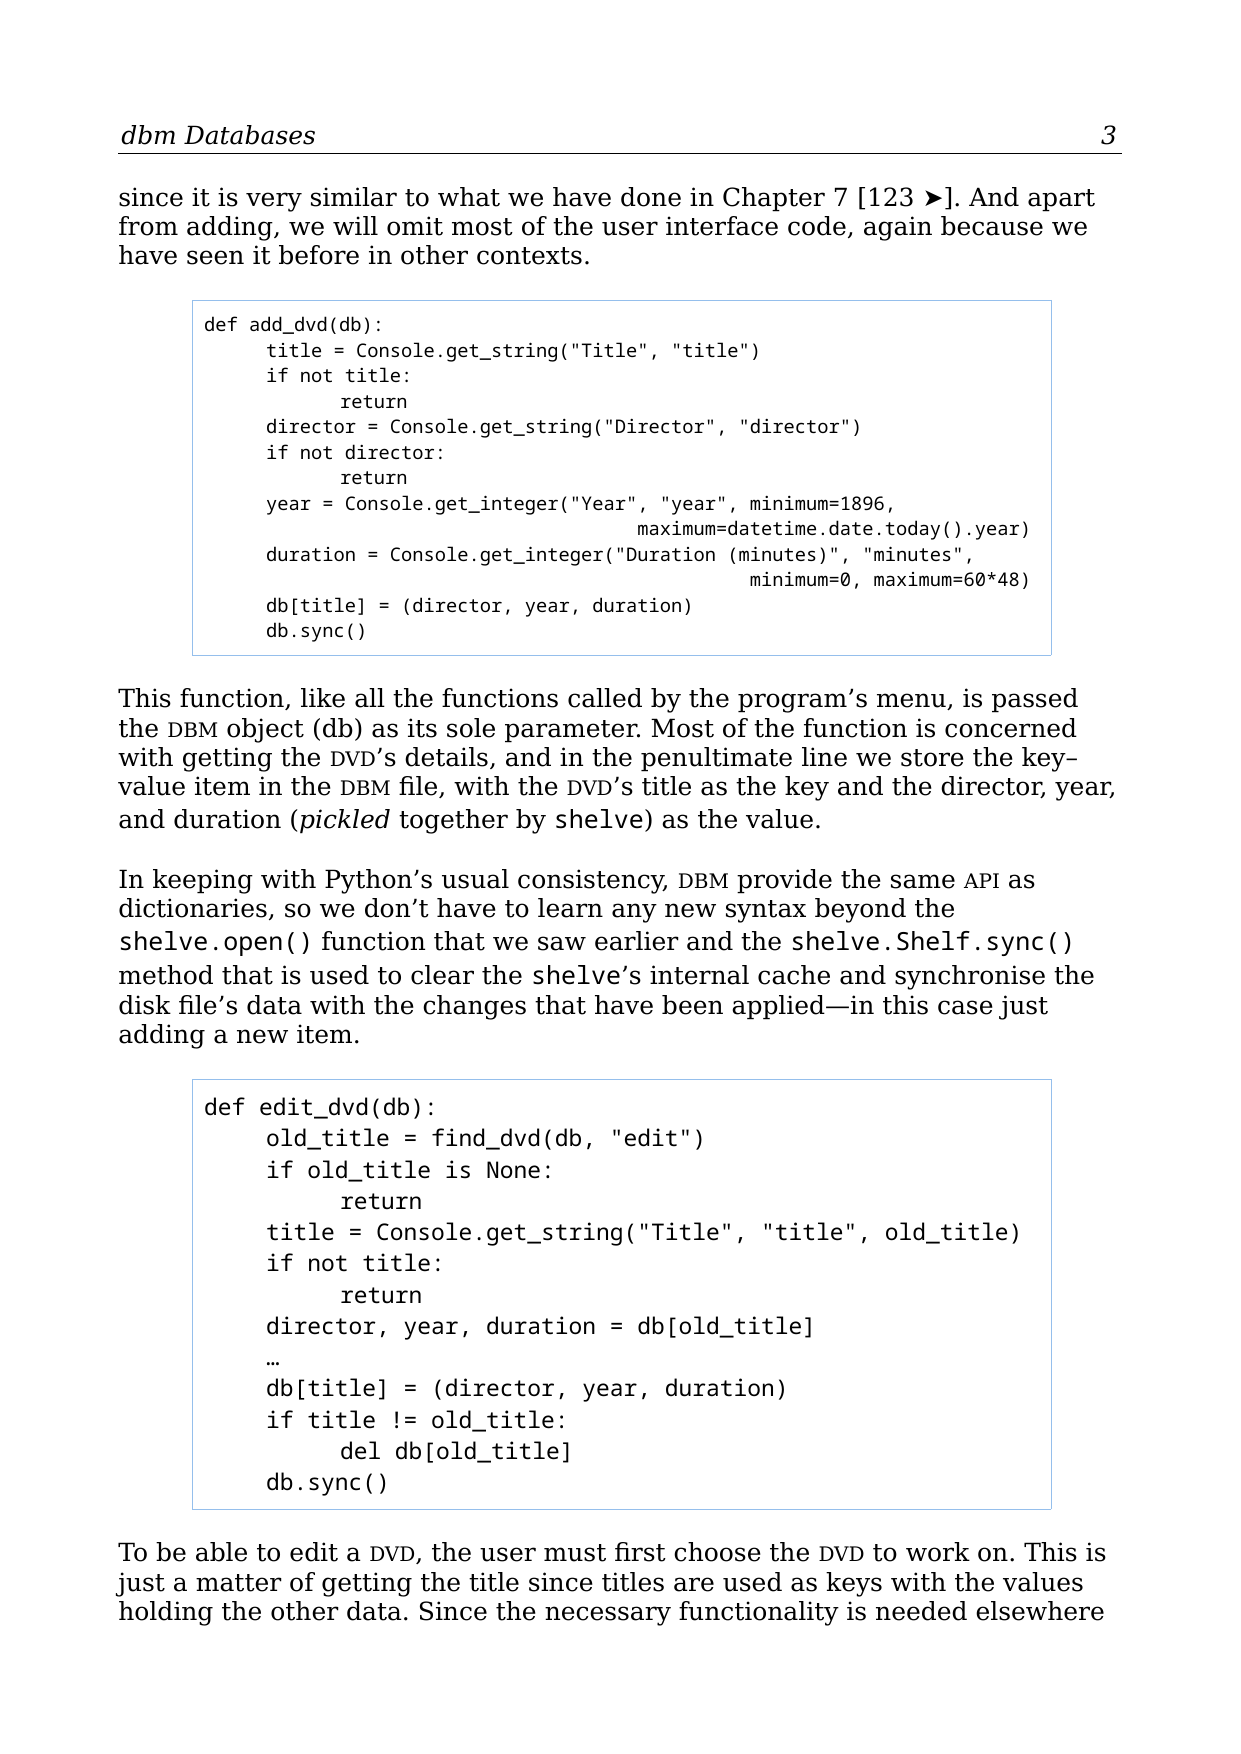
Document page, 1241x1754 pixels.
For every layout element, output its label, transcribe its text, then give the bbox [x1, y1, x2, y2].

text def edit_dvd(db): [193, 1080, 1051, 1110]
text … [193, 1329, 1051, 1360]
text if title != old_title: [193, 1392, 1051, 1423]
text return [193, 1267, 1051, 1298]
text since it is very similar to what we have done in Chapter 7 [123 ➤]. And apart from adding, we will omit most of the user interface code, again because we have seen it before in other contexts. [118, 183, 1122, 270]
text del db[old_title] [193, 1423, 1051, 1454]
text title = Console.get_string("Title", "title") [193, 325, 1051, 351]
text if not director: [193, 427, 1051, 453]
text maximum=datetime.date.today().year) [193, 504, 1051, 529]
text To be able to edit a dvd, the user must first choose the dvd to work on. This is just a matter of getting the title since titles are used as keys with the values holding the other data. Since the necessary functionality is needed elsewhere [118, 1539, 1122, 1626]
text if not title: [193, 1235, 1051, 1267]
text db[title] = (director, year, duration) [193, 580, 1051, 606]
text return [193, 453, 1051, 478]
text old_title = find_dvd(db, "edit") [193, 1110, 1051, 1142]
text director, year, duration = db[old_title] [193, 1298, 1051, 1329]
text This function, like all the functions called by the program’s menu, is passed the dbm object (db) as its sole parameter. Most of the function is concerned with getting the dvd’s details, and in the penultimate line we store the key–value item in the dbm file, with the dvd’s title as the key and the director, year, and duration (pickled together by shelve) as the value. [118, 685, 1122, 835]
text db[title] = (director, year, duration) [193, 1360, 1051, 1392]
text if not title: [193, 351, 1051, 376]
text In keeping with Python’s usual consistency, dbm provide the same api as dictionaries, so we don’t have to learn any new syntax beyond the shelve.open() function that we saw earlier and the shelve.Shelf.sync() method that is used to clear the shelve’s internal cache and synchronise the disk file’s data with the changes that have been applied—in this case just adding a new item. [118, 865, 1122, 1050]
text db.sync() [193, 1454, 1051, 1509]
text if old_title is None: [193, 1142, 1051, 1173]
text director = Console.get_string("Director", "director") [193, 402, 1051, 427]
text title = Console.get_string("Title", "title", old_title) [193, 1204, 1051, 1235]
text return [193, 376, 1051, 402]
text year = Console.get_integer("Year", "year", minimum=1896, [193, 478, 1051, 504]
text return [193, 1173, 1051, 1204]
text db.sync() [193, 606, 1051, 655]
text duration = Console.get_integer("Duration (minutes)", "minutes", [193, 529, 1051, 555]
text minimum=0, maximum=60*48) [193, 555, 1051, 580]
text def add_dvd(db): [193, 301, 1051, 325]
